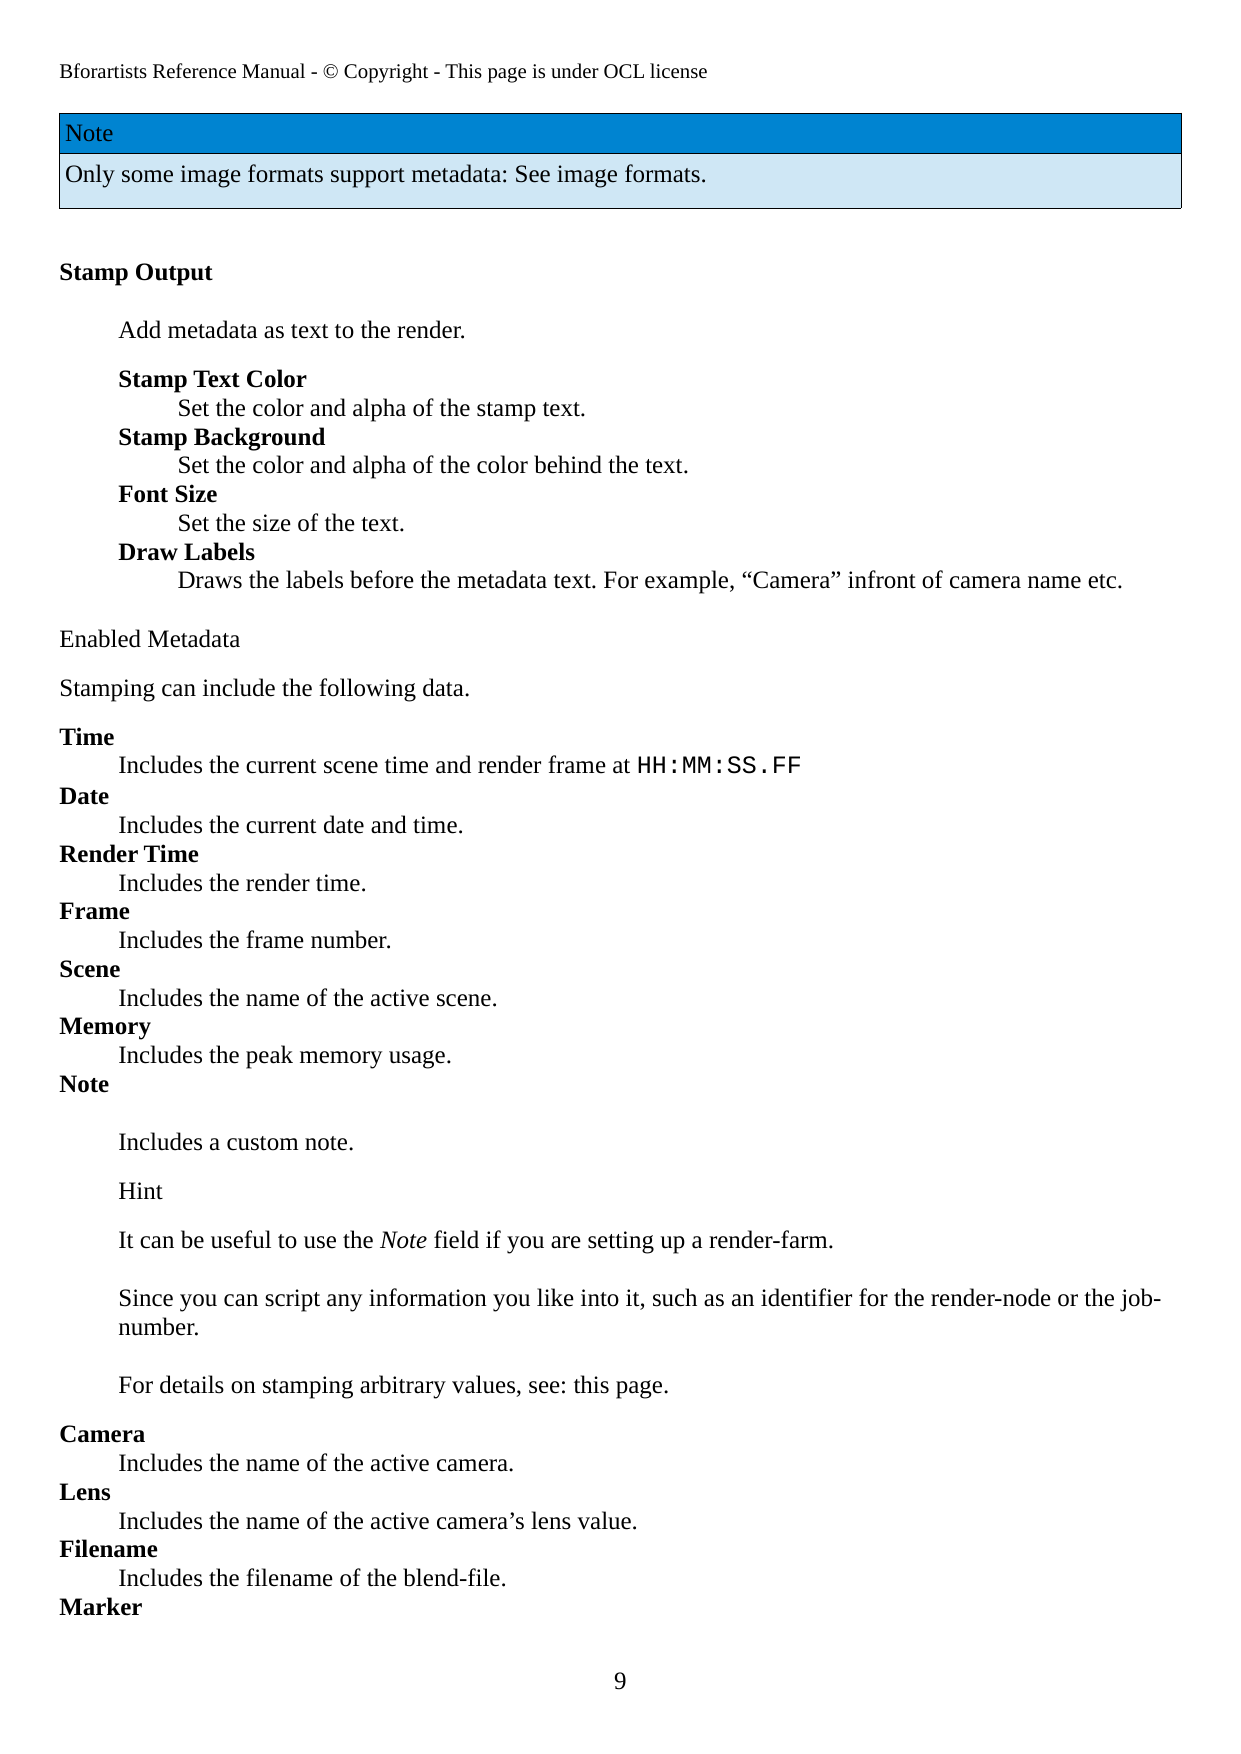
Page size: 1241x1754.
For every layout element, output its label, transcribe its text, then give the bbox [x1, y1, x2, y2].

list Since you can script any information you like into it, such as an identifier for the render-node or the job-number. [118, 1283, 1181, 1341]
list Includes the filename of the blend-file. [118, 1563, 1181, 1592]
list Draws the labels before the metadata text. For example, “Camera” infront of camera name etc. [177, 566, 1181, 594]
text Add metadata as text to the render. [118, 315, 1181, 344]
list Includes the current date and time. [118, 810, 1181, 839]
list Includes the name of the active camera’s lens value. [118, 1506, 1181, 1534]
subtitle Frame [59, 896, 1181, 925]
list Set the color and alpha of the color behind the text. [177, 451, 1181, 479]
subtitle Note [59, 1069, 1181, 1098]
list Set the color and alpha of the stamp text. [177, 393, 1181, 422]
subtitle Font Size [118, 479, 1181, 508]
text For details on stamping arbitrary values, see: this page. [118, 1371, 1181, 1399]
list Set the size of the text. [177, 508, 1181, 537]
list Includes the frame number. [118, 925, 1181, 954]
list It can be useful to use the Note field if you are setting up a render-farm. [118, 1225, 1181, 1254]
text Hint [118, 1176, 1181, 1205]
list Includes the render time. [118, 868, 1181, 896]
subtitle Memory [59, 1011, 1181, 1040]
subtitle Date [59, 781, 1181, 810]
text Stamping can include the following data. [59, 673, 1181, 702]
subtitle Stamp Text Color [118, 364, 1181, 393]
subtitle Time [59, 722, 1181, 751]
subtitle Lens [59, 1477, 1181, 1506]
subtitle Marker [59, 1592, 1181, 1621]
subtitle Scene [59, 954, 1181, 983]
subtitle Draw Labels [118, 537, 1181, 566]
subtitle Filename [59, 1534, 1181, 1563]
list Includes the name of the active scene. [118, 983, 1181, 1011]
subtitle Stamp Output [59, 257, 1181, 286]
list Includes the name of the active camera. [118, 1448, 1181, 1477]
subtitle Render Time [59, 839, 1181, 868]
subtitle Camera [59, 1419, 1181, 1448]
list Includes the peak memory usage. [118, 1040, 1181, 1069]
text Enabled Metadata [59, 624, 1181, 652]
list Includes the current scene time and render frame at HH:MM:SS.FF [118, 751, 1181, 781]
text Includes a custom note. [118, 1127, 1181, 1156]
subtitle Stamp Background [118, 422, 1181, 451]
table_cell Only some image formats support metadata: See image formats. [60, 154, 1181, 208]
table_header Note [60, 114, 1181, 153]
